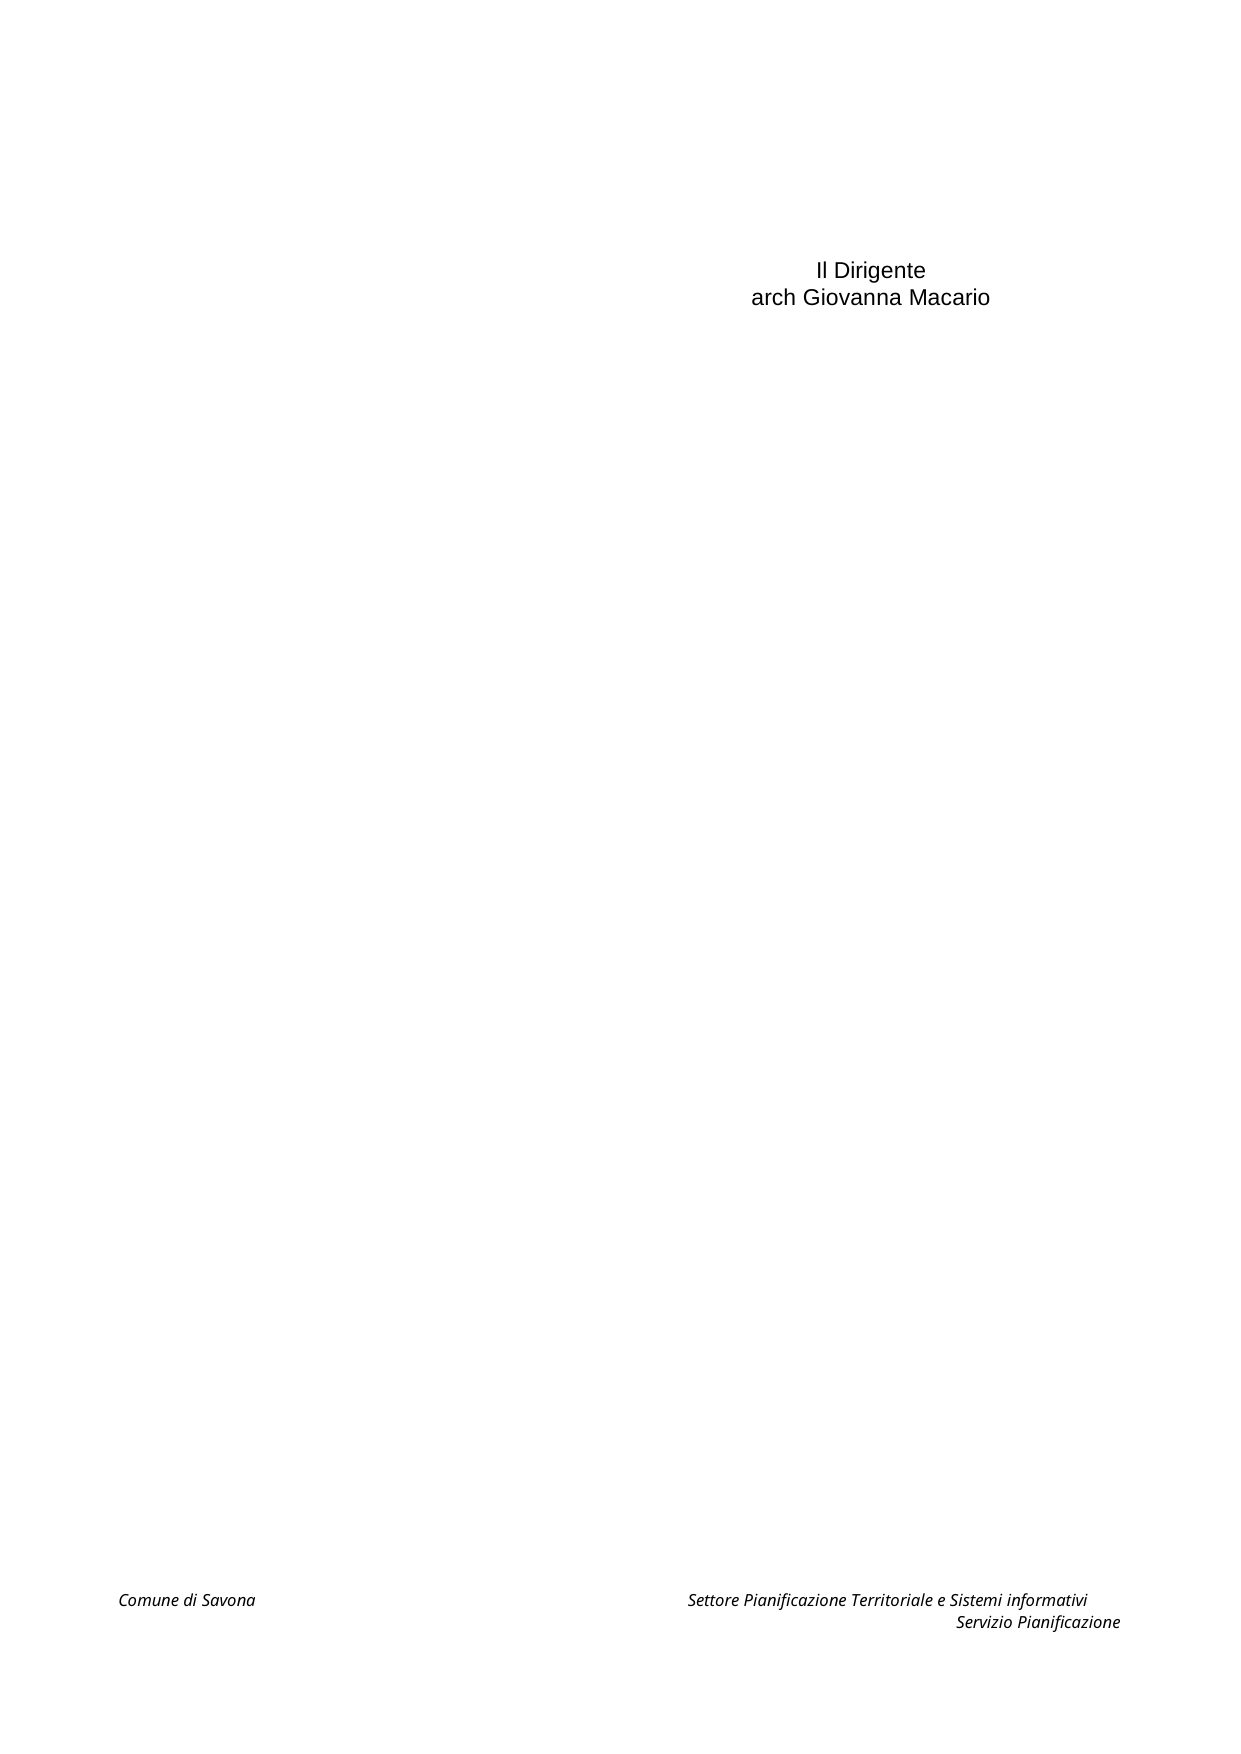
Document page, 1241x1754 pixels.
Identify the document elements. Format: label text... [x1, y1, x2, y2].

table_header [620, 229, 1122, 256]
table_cell [118, 256, 620, 310]
table_header [118, 229, 620, 256]
table_cell Il Dirigente arch Giovanna Macario [620, 256, 1122, 310]
